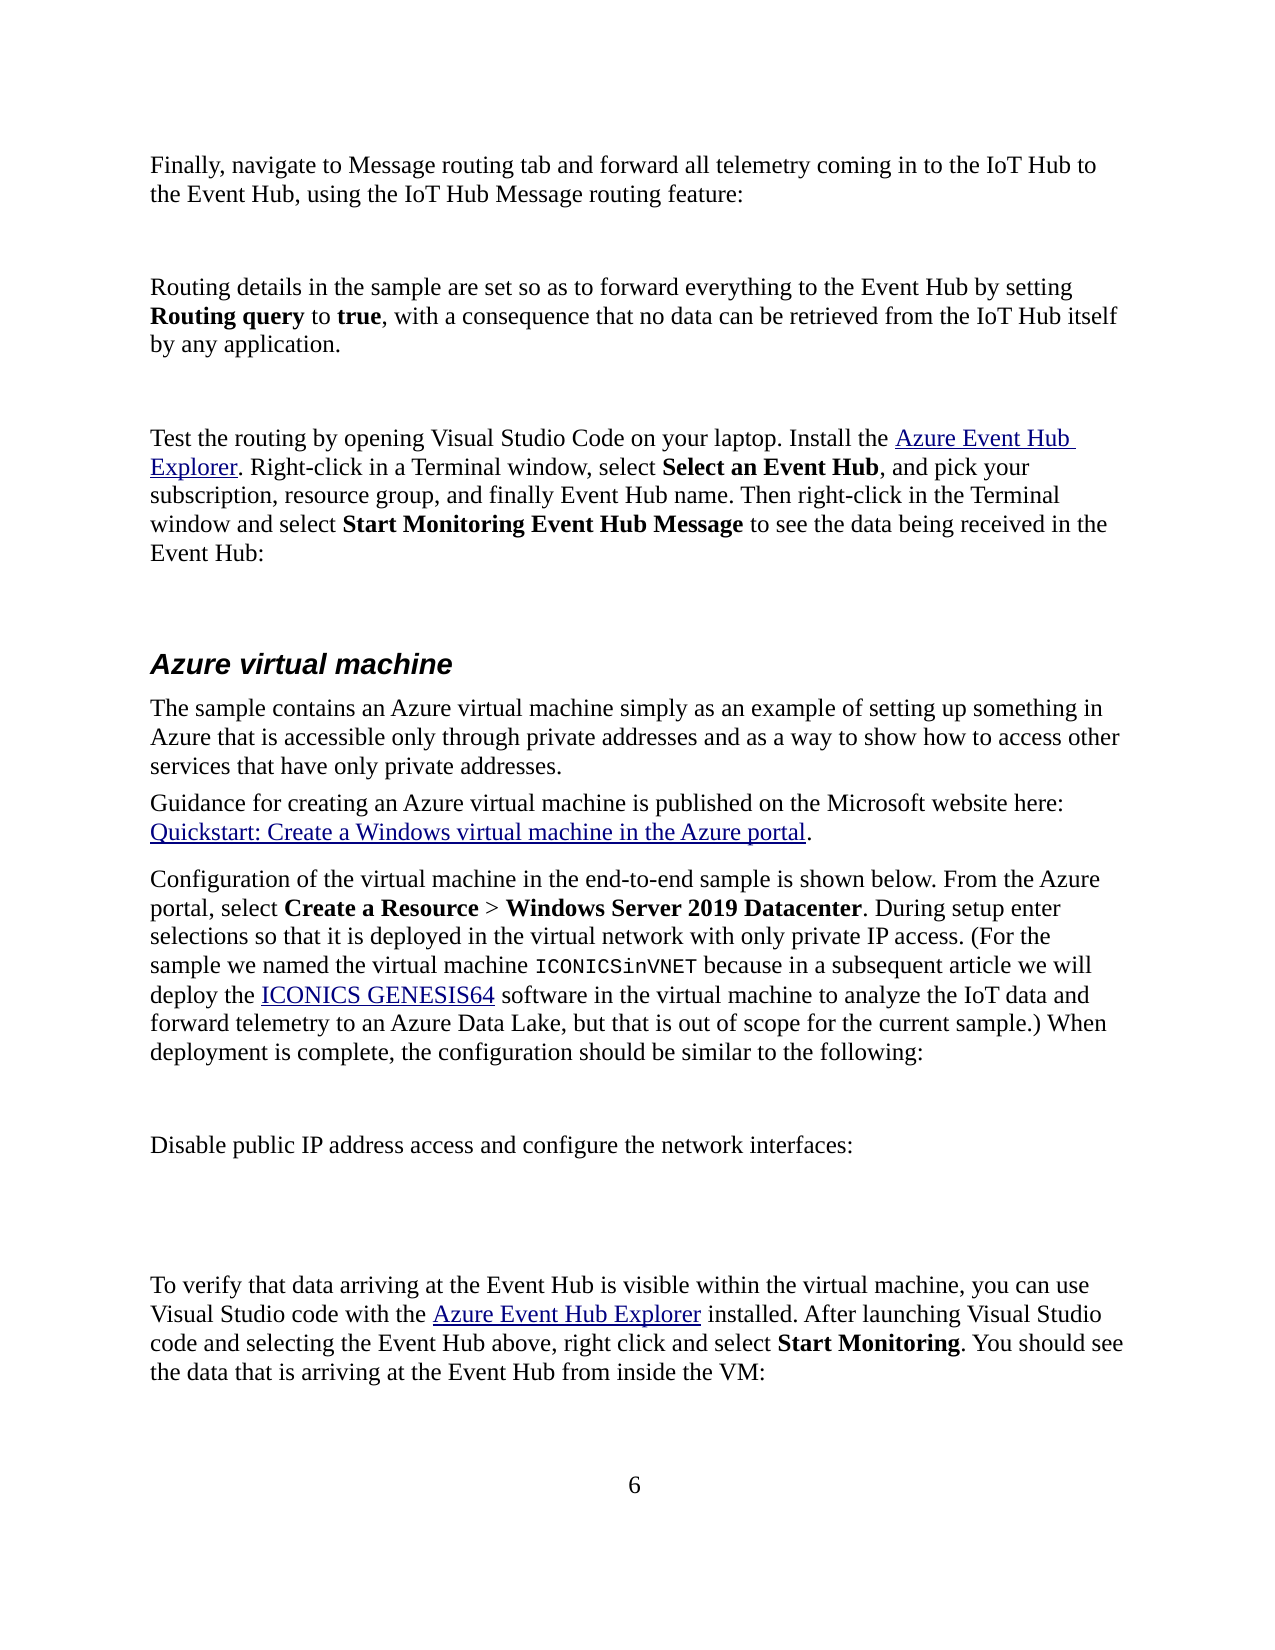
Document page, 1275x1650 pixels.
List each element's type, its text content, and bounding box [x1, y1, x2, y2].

text Test the routing by opening Visual Studio Code on your laptop. Install the Azure Event Hub Explorer. Right-click in a Terminal window, select Select an Event Hub, and pick your subscription, resource group, and finally Event Hub name. Then right-click in the Terminal window and select Start Monitoring Event Hub Message to see the data being received in the Event Hub: [150, 423, 1125, 567]
text Configuration of the virtual machine in the end-to-end sample is shown below. From the Azure portal, select Create a Resource > Windows Server 2019 Datacenter. During setup enter selections so that it is deployed in the virtual network with only private IP access. (For the sample we named the virtual machine ICONICSinVNET because in a subsequent article we will deploy the ICONICS GENESIS64 software in the virtual machine to analyze the IoT data and forward telemetry to an Azure Data Lake, but that is out of scope for the current sample.) When deployment is complete, the configuration should be similar to the following: [150, 864, 1125, 1066]
text Finally, navigate to Message routing tab and forward all telemetry coming in to the IoT Hub to the Event Hub, using the IoT Hub Message routing feature: [150, 150, 1125, 207]
subtitle Azure virtual machine [150, 647, 1125, 681]
text The sample contains an Azure virtual machine simply as an example of setting up something in Azure that is accessible only through private addresses and as a way to show how to access other services that have only private addresses. [150, 693, 1125, 779]
text Guidance for creating an Azure virtual machine is published on the Microsoft website here: Quickstart: Create a Windows virtual machine in the Azure portal. [150, 788, 1125, 846]
text Disable public IP address access and configure the network interfaces: [150, 1131, 1125, 1159]
text To verify that data arriving at the Event Hub is visible within the virtual machine, you can use Visual Studio code with the Azure Event Hub Explorer installed. After launching Visual Studio code and selecting the Event Hub above, right click and select Start Monitoring. You should see the data that is arriving at the Event Hub from inside the VM: [150, 1271, 1125, 1386]
text Routing details in the sample are set so as to forward everything to the Event Hub by setting Routing query to true, with a consequence that no data can be retrieved from the IoT Hub itself by any application. [150, 272, 1125, 358]
